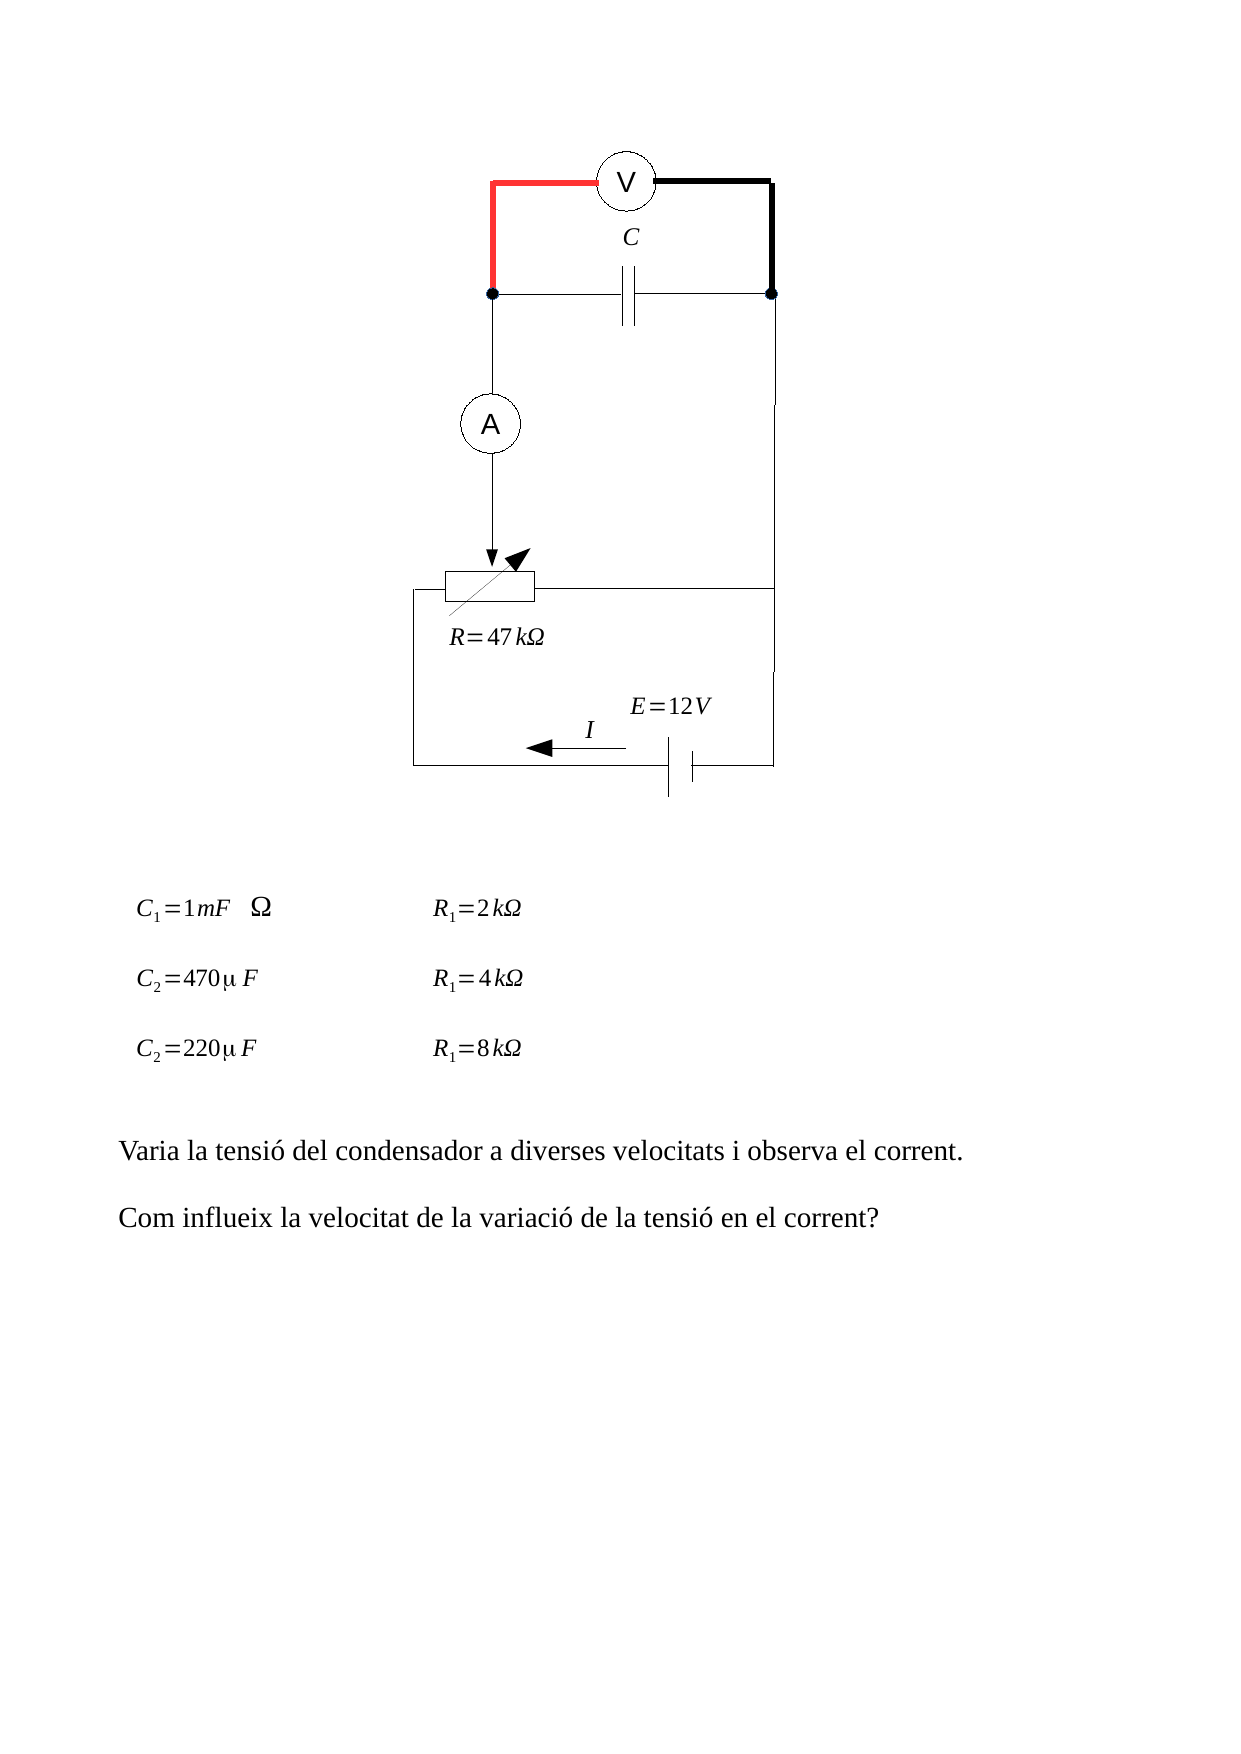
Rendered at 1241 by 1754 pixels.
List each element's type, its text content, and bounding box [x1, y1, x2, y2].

text Ω [118, 889, 1122, 926]
text Varia la tensió del condensador a diverses velocitats i observa el corrent. [118, 1133, 1122, 1167]
text Com influeix la velocitat de la variació de la tensió en el corrent? [118, 1200, 1122, 1234]
